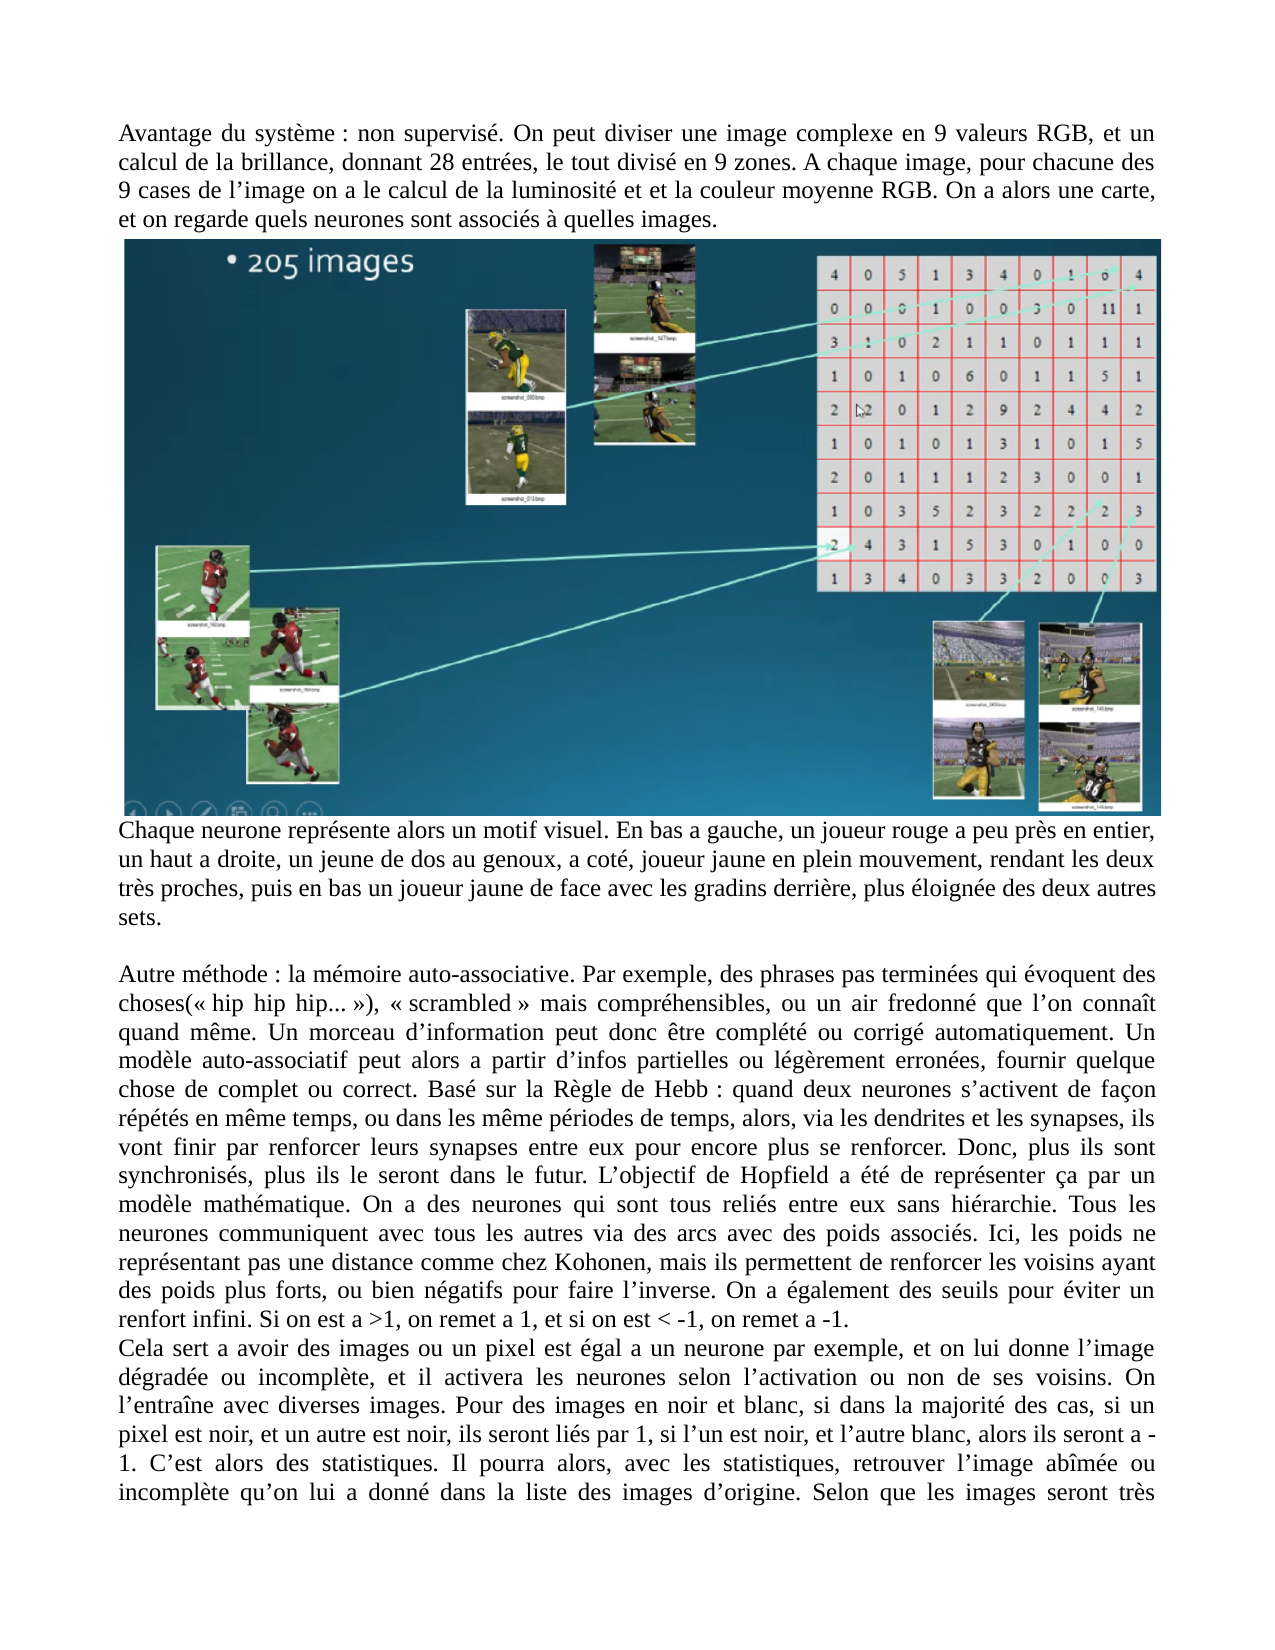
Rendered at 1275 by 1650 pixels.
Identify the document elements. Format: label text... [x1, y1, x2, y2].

picture [124, 239, 1162, 816]
text Chaque neurone représente alors un motif visuel. En bas a gauche, un joueur rouge a peu près en entier, un haut a droite, un jeune de dos au genoux, a coté, joueur jaune en plein mouvement, rendant les deux très proches, puis en bas un joueur jaune de face avec les gradins derrière, plus éloignée des deux autres sets. [118, 233, 1157, 931]
text Cela sert a avoir des images ou un pixel est égal a un neurone par exemple, et on lui donne l’image dégradée ou incomplète, et il activera les neurones selon l’activation ou non de ses voisins. On l’entraîne avec diverses images. Pour des images en noir et blanc, si dans la majorité des cas, si un pixel est noir, et un autre est noir, ils seront liés par 1, si l’un est noir, et l’autre blanc, alors ils seront a -1. C’est alors des statistiques. Il pourra alors, avec les statistiques, retrouver l’image abîmée ou incomplète qu’on lui a donné dans la liste des images d’origine. Selon que les images seront très [118, 1333, 1157, 1506]
text Autre méthode : la mémoire auto-associative. Par exemple, des phrases pas terminées qui évoquent des choses(« hip hip hip... »), « scrambled » mais compréhensibles, ou un air fredonné que l’on connaît quand même. Un morceau d’information peut donc être complété ou corrigé automatiquement. Un modèle auto-associatif peut alors a partir d’infos partielles ou légèrement erronées, fournir quelque chose de complet ou correct. Basé sur la Règle de Hebb : quand deux neurones s’activent de façon répétés en même temps, ou dans les même périodes de temps, alors, via les dendrites et les synapses, ils vont finir par renforcer leurs synapses entre eux pour encore plus se renforcer. Donc, plus ils sont synchronisés, plus ils le seront dans le futur. L’objectif de Hopfield a été de représenter ça par un modèle mathématique. On a des neurones qui sont tous reliés entre eux sans hiérarchie. Tous les neurones communiquent avec tous les autres via des arcs avec des poids associés. Ici, les poids ne représentant pas une distance comme chez Kohonen, mais ils permettent de renforcer les voisins ayant des poids plus forts, ou bien négatifs pour faire l’inverse. On a également des seuils pour éviter un renfort infini. Si on est a >1, on remet a 1, et si on est < -1, on remet a -1. [118, 959, 1157, 1333]
text Avantage du système : non supervisé. On peut diviser une image complexe en 9 valeurs RGB, et un calcul de la brillance, donnant 28 entrées, le tout divisé en 9 zones. A chaque image, pour chacune des 9 cases de l’image on a le calcul de la luminosité et et la couleur moyenne RGB. On a alors une carte, et on regarde quels neurones sont associés à quelles images. [118, 118, 1157, 233]
